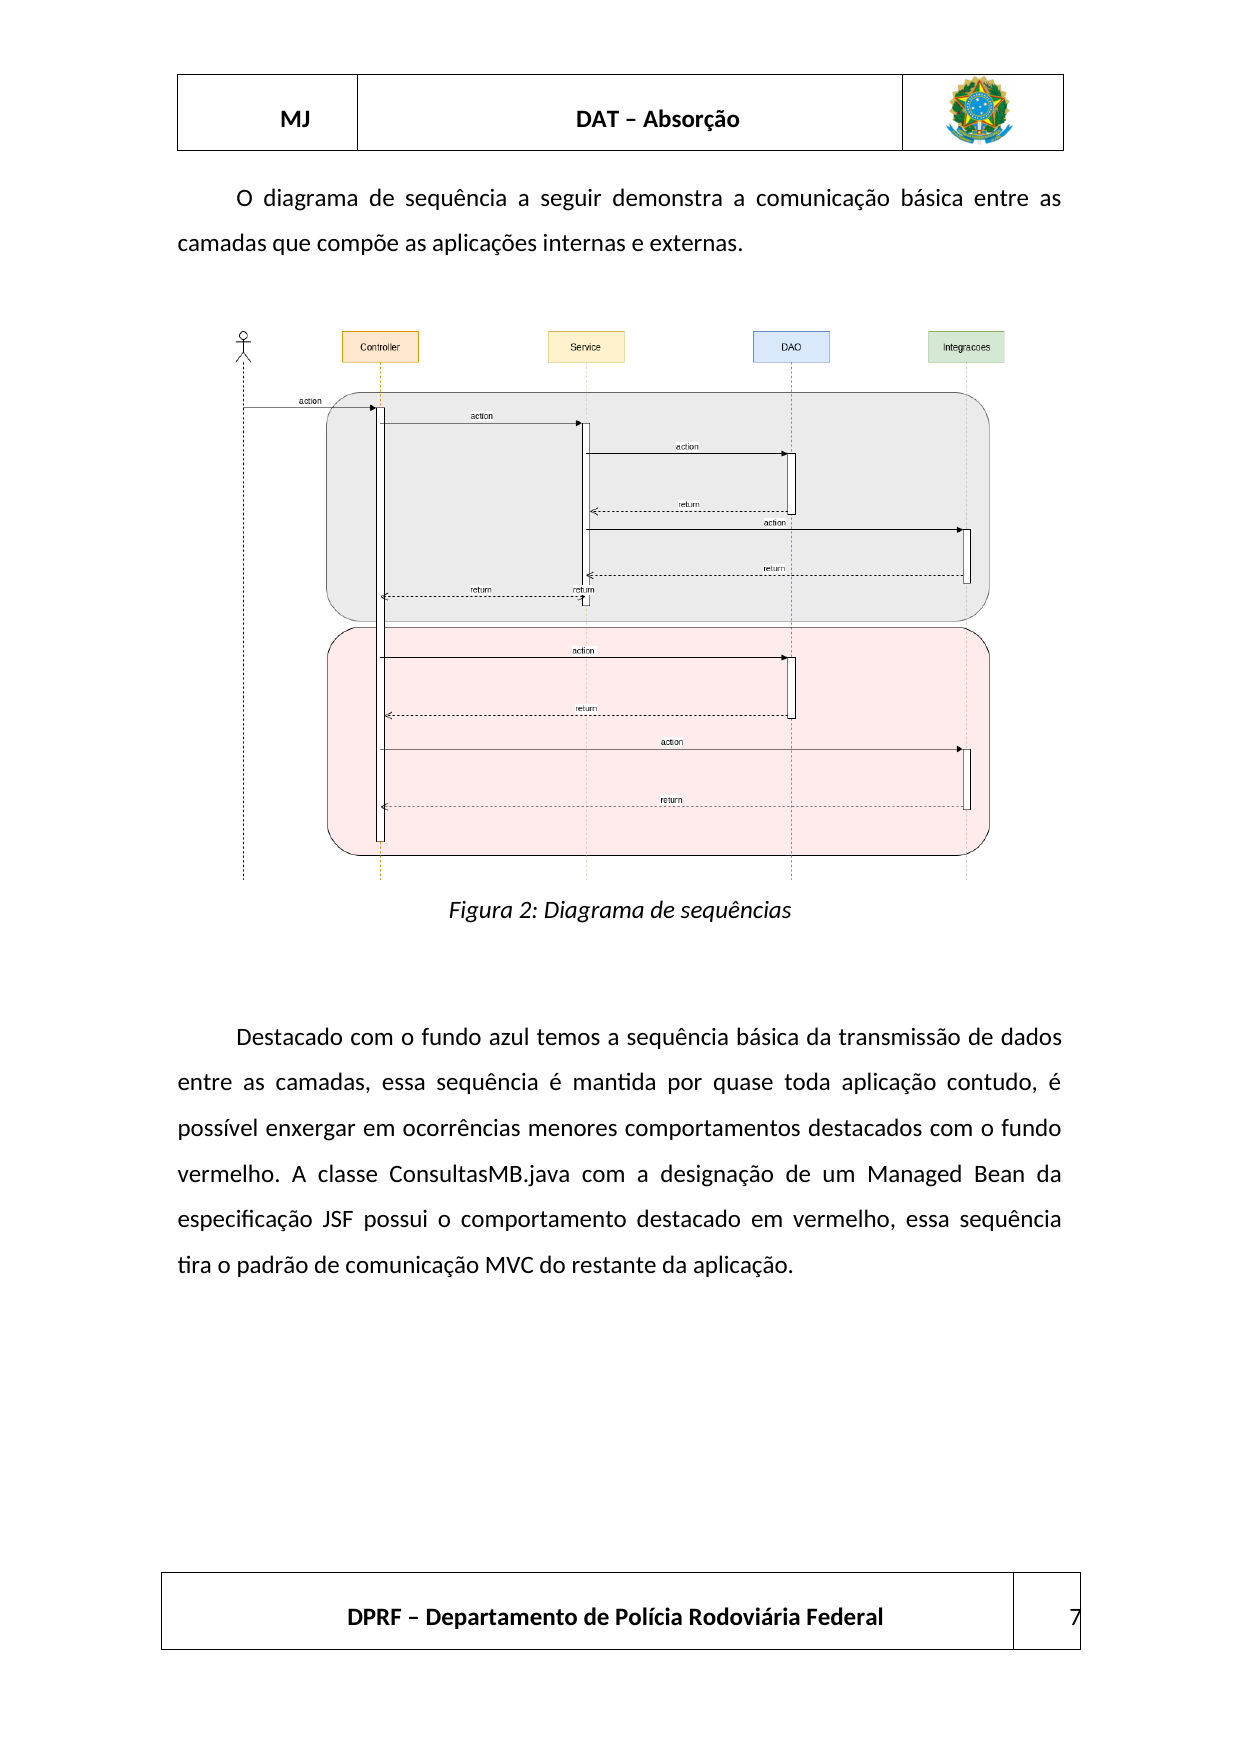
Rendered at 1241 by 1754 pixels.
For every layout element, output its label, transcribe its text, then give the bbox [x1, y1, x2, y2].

text O diagrama de sequência a seguir demonstra a comunicação básica entre as camadas que compõe as aplicações internas e externas. [177, 182, 1063, 258]
text Destacado com o fundo azul temos a sequência básica da transmissão de dados entre as camadas, essa sequência é mantida por quase toda aplicação contudo, é possível enxergar em ocorrências menores comportamentos destacados com o fundo vermelho. A classe ConsultasMB.java com a designação de um Managed Bean da especificação JSF possui o comportamento destacado em vermelho, essa sequência tira o padrão de comunicação MVC do restante da aplicação. [177, 1234, 1063, 1280]
text Figura 2: Diagrama de sequências [228, 331, 1012, 925]
text Destacado com o fundo azul temos a sequência básica da transmissão de dados entre as camadas, essa sequência é mantida por quase toda aplicação contudo, é possível enxergar em ocorrências menores comportamentos destacados com o fundo vermelho. A classe ConsultasMB.java com a designação de um Managed Bean da especificação JSF possui o comportamento destacado em vermelho, essa sequência tira o padrão de comunicação MVC do restante da aplicação. [177, 1097, 1063, 1112]
text Destacado com o fundo azul temos a sequência básica da transmissão de dados entre as camadas, essa sequência é mantida por quase toda aplicação contudo, é possível enxergar em ocorrências menores comportamentos destacados com o fundo vermelho. A classe ConsultasMB.java com a designação de um Managed Bean da especificação JSF possui o comportamento destacado em vermelho, essa sequência tira o padrão de comunicação MVC do restante da aplicação. [177, 1143, 1063, 1158]
text Destacado com o fundo azul temos a sequência básica da transmissão de dados entre as camadas, essa sequência é mantida por quase toda aplicação contudo, é possível enxergar em ocorrências menores comportamentos destacados com o fundo vermelho. A classe ConsultasMB.java com a designação de um Managed Bean da especificação JSF possui o comportamento destacado em vermelho, essa sequência tira o padrão de comunicação MVC do restante da aplicação. [177, 1021, 1063, 1066]
picture [944, 75, 1020, 149]
picture [235, 331, 1005, 880]
text Destacado com o fundo azul temos a sequência básica da transmissão de dados entre as camadas, essa sequência é mantida por quase toda aplicação contudo, é possível enxergar em ocorrências menores comportamentos destacados com o fundo vermelho. A classe ConsultasMB.java com a designação de um Managed Bean da especificação JSF possui o comportamento destacado em vermelho, essa sequência tira o padrão de comunicação MVC do restante da aplicação. [177, 1188, 1063, 1204]
